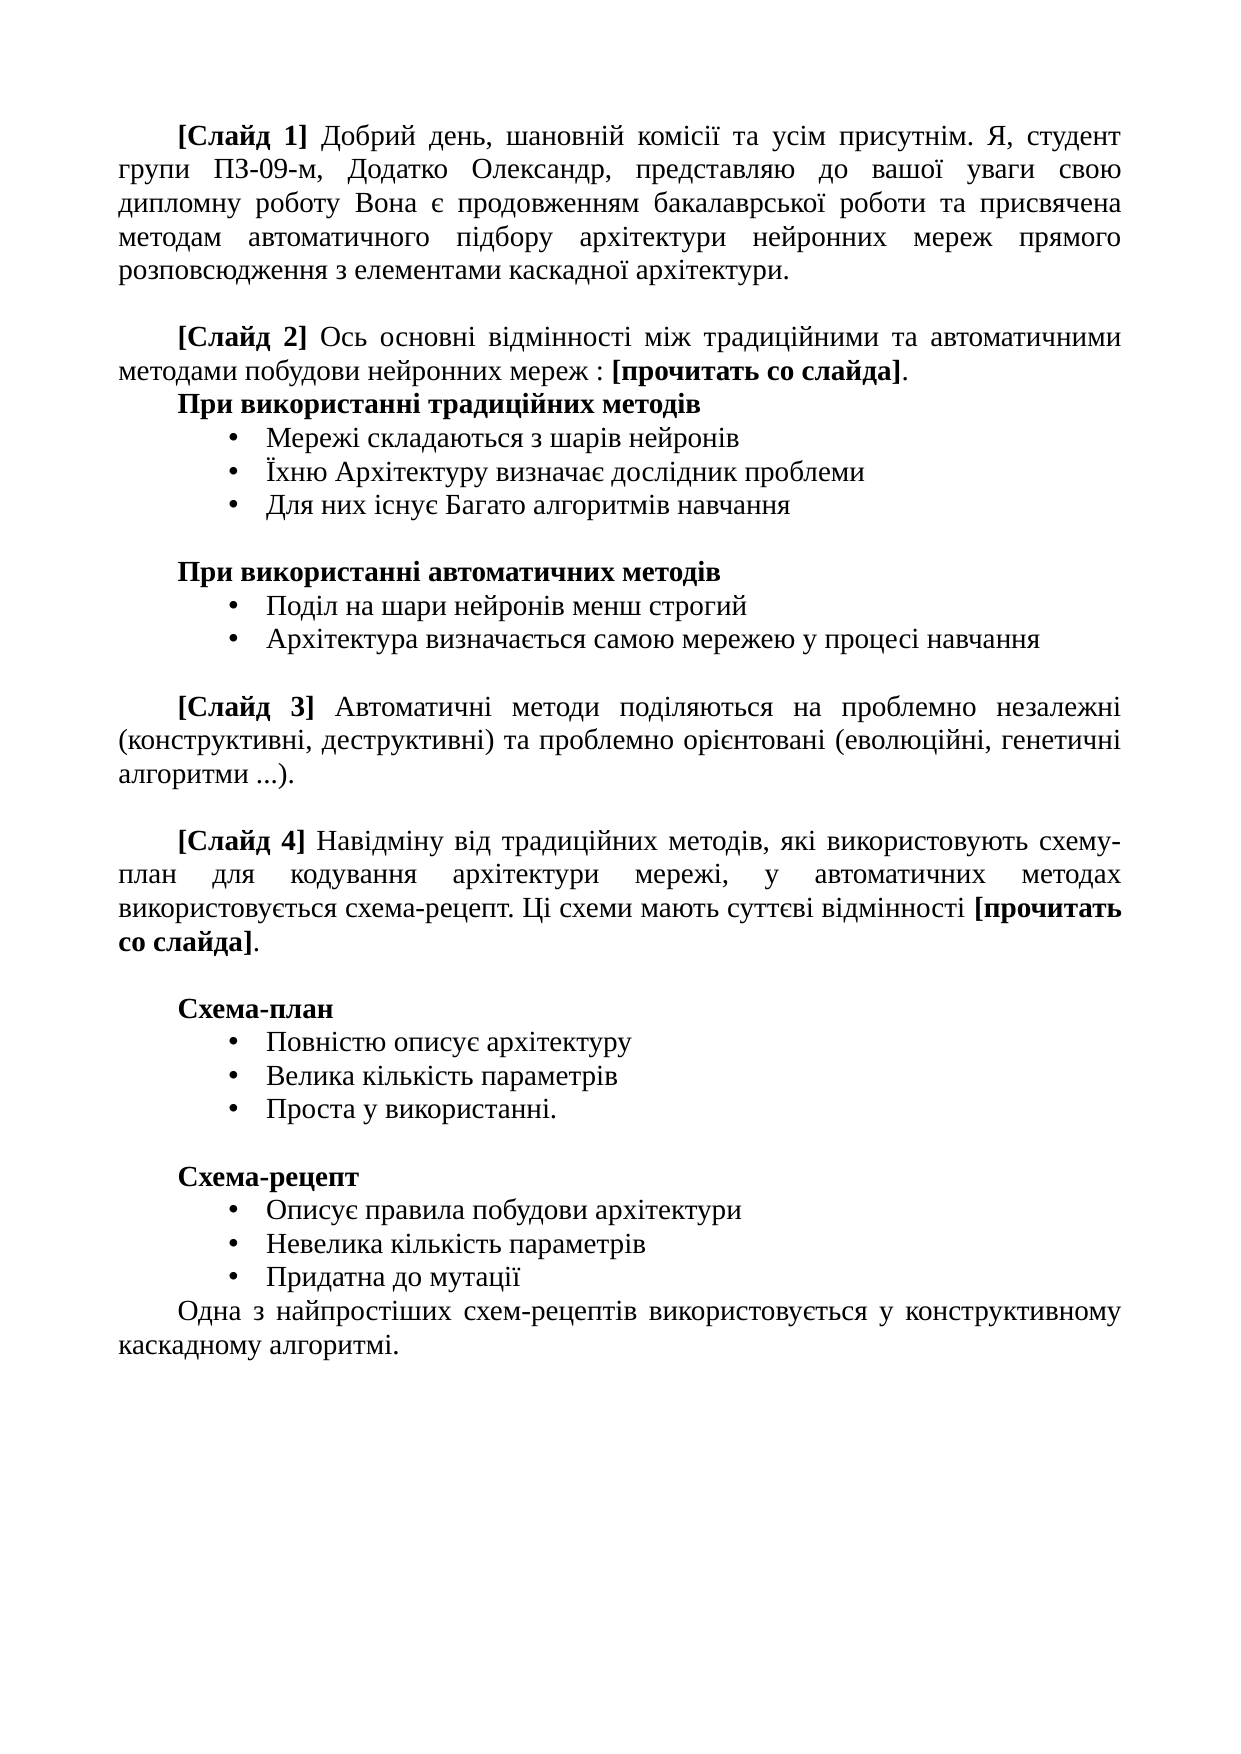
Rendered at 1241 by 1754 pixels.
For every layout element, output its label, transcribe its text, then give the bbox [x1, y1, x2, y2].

list Невелика кількість параметрів [228, 1226, 1122, 1259]
text Схема-план [118, 991, 1122, 1024]
list Мережі складаються з шарів нейронів [228, 420, 1122, 454]
list Описує правила побудови архітектури [228, 1192, 1122, 1226]
list Архітектура визначається самою мережею у процесі навчання [228, 622, 1122, 655]
text [Слайд 3] Автоматичні методи поділяються на проблемно незалежні (конструктивні, деструктивні) та проблемно орієнтовані (еволюційні, генетичні алгоритми ...). [118, 689, 1122, 789]
list Придатна до мутації [228, 1259, 1122, 1293]
text [Слайд 1] Добрий день, шановній комісії та усім присутнім. Я, студент групи ПЗ-09-м, Додатко Олександр, представляю до вашої уваги свою дипломну роботу Вона є продовженням бакалаврської роботи та присвячена методам автоматичного підбору архітектури нейронних мереж прямого розповсюдження з елементами каскадної архітектури. [118, 118, 1122, 286]
text [Слайд 4] Навідміну від традиційних методів, які використовують схему-план для кодування архітектури мережі, у автоматичних методах використовується схема-рецепт. Ці схеми мають суттєві відмінності [прочитать со слайда]. [118, 823, 1122, 957]
text При використанні традиційних методів [118, 386, 1122, 420]
list Їхню Архітектуру визначає дослідник проблеми [228, 454, 1122, 487]
list Для них існує Багато алгоритмів навчання [228, 487, 1122, 521]
text [Слайд 2] Ось основні відмінності між традиційними та автоматичними методами побудови нейронних мереж : [прочитать со слайда]. [118, 319, 1122, 386]
text Одна з найпростіших схем-рецептів використовується у конструктивному каскадному алгоритмі. [118, 1293, 1122, 1360]
list Повністю описує архітектуру [228, 1024, 1122, 1058]
text Схема-рецепт [118, 1159, 1122, 1192]
text При використанні автоматичних методів [118, 554, 1122, 588]
list Велика кількість параметрів [228, 1058, 1122, 1092]
list Проста у використанні. [228, 1092, 1122, 1125]
list Поділ на шари нейронів менш строгий [228, 588, 1122, 622]
